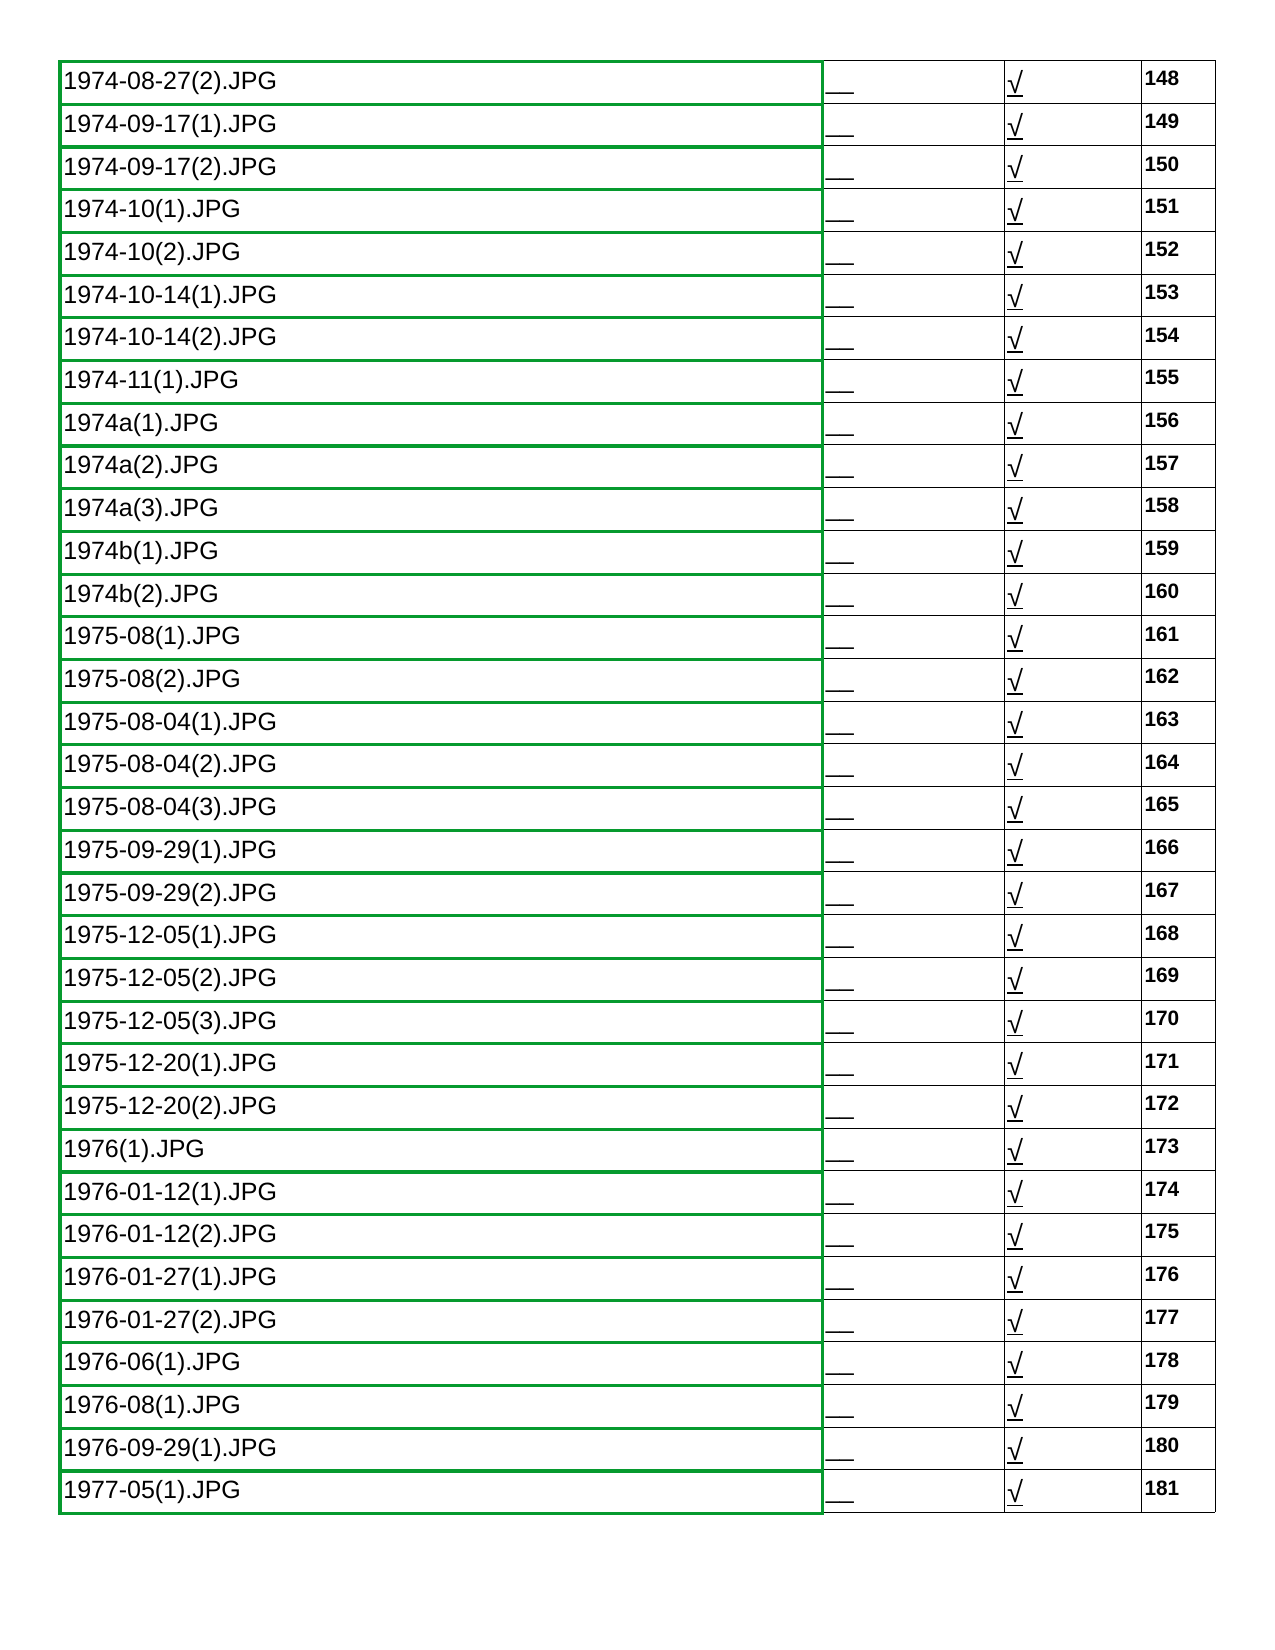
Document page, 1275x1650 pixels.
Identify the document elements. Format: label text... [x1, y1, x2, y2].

table_cell 148 [1142, 61, 1215, 103]
table_cell 165 [1142, 787, 1215, 829]
table_cell √ [1005, 574, 1141, 615]
table_cell __ [824, 189, 1004, 231]
table_cell √ [1005, 360, 1141, 402]
table_cell √ [1005, 275, 1141, 316]
table_cell 1974b(1).JPG [62, 533, 821, 572]
table_cell __ [824, 146, 1004, 188]
table_cell 164 [1142, 744, 1215, 786]
table_cell 1976(1).JPG [62, 1131, 821, 1170]
table_cell √ [1005, 787, 1141, 829]
table_cell 154 [1142, 317, 1215, 359]
table_cell __ [824, 232, 1004, 273]
table_cell __ [824, 488, 1004, 530]
table_cell 1974a(3).JPG [62, 490, 821, 530]
table_cell __ [824, 275, 1004, 316]
table_cell 170 [1142, 1001, 1215, 1042]
table_cell 1974b(2).JPG [62, 576, 821, 615]
table_cell √ [1005, 445, 1141, 487]
table_cell 160 [1142, 574, 1215, 615]
table_cell __ [824, 787, 1004, 829]
table_cell 1974-08-27(2).JPG [62, 63, 821, 103]
table_cell 1975-12-20(1).JPG [62, 1045, 821, 1085]
table_cell √ [1005, 1043, 1141, 1085]
table_cell √ [1005, 659, 1141, 701]
table_cell __ [824, 872, 1004, 914]
table_cell √ [1005, 744, 1141, 786]
table_cell 168 [1142, 915, 1215, 957]
table_cell √ [1005, 61, 1141, 103]
table_cell 166 [1142, 830, 1215, 871]
table_cell √ [1005, 531, 1141, 572]
table_cell 150 [1142, 146, 1215, 188]
table_cell 159 [1142, 531, 1215, 572]
table_cell 1975-09-29(1).JPG [62, 832, 821, 871]
table_cell √ [1005, 1385, 1141, 1427]
table_cell 152 [1142, 232, 1215, 273]
table_cell __ [824, 403, 1004, 444]
table_cell 158 [1142, 488, 1215, 530]
table_cell 177 [1142, 1300, 1215, 1341]
table_cell √ [1005, 146, 1141, 188]
table_cell 1974-10(2).JPG [62, 234, 821, 273]
table_cell 1974a(2).JPG [62, 448, 821, 487]
table_cell 153 [1142, 275, 1215, 316]
table_cell 1976-06(1).JPG [62, 1344, 821, 1384]
table_cell __ [824, 744, 1004, 786]
table_cell __ [824, 1043, 1004, 1085]
table_cell 1974-10-14(2).JPG [62, 319, 821, 359]
table_cell 1975-12-20(2).JPG [62, 1088, 821, 1128]
table_cell 1974-10(1).JPG [62, 191, 821, 231]
table_cell 179 [1142, 1385, 1215, 1427]
table_cell 175 [1142, 1214, 1215, 1256]
table_cell √ [1005, 1428, 1141, 1469]
table_cell __ [824, 1428, 1004, 1469]
table_cell 161 [1142, 616, 1215, 658]
table_cell √ [1005, 1214, 1141, 1256]
table_cell 1975-08(1).JPG [62, 618, 821, 658]
table_cell √ [1005, 702, 1141, 743]
table_cell __ [824, 61, 1004, 103]
table_cell 149 [1142, 104, 1215, 145]
table_cell 167 [1142, 872, 1215, 914]
table_cell 1975-08(2).JPG [62, 661, 821, 701]
table_cell 180 [1142, 1428, 1215, 1469]
table_cell 162 [1142, 659, 1215, 701]
table_cell __ [824, 1470, 1004, 1512]
table_cell 173 [1142, 1129, 1215, 1170]
table_cell 172 [1142, 1086, 1215, 1128]
table_cell √ [1005, 104, 1141, 145]
table_cell __ [824, 1214, 1004, 1256]
table_cell 1976-01-27(1).JPG [62, 1259, 821, 1298]
table_cell √ [1005, 958, 1141, 999]
table_cell __ [824, 659, 1004, 701]
table_cell 1976-09-29(1).JPG [62, 1430, 821, 1469]
table_cell 1974-09-17(1).JPG [62, 106, 821, 145]
table_cell 151 [1142, 189, 1215, 231]
table_cell √ [1005, 317, 1141, 359]
table_cell 169 [1142, 958, 1215, 999]
table_cell 1977-05(1).JPG [62, 1473, 821, 1512]
table_cell 155 [1142, 360, 1215, 402]
table_cell 1976-08(1).JPG [62, 1387, 821, 1427]
table_cell √ [1005, 1342, 1141, 1384]
table_cell √ [1005, 1001, 1141, 1042]
table_cell 1975-08-04(1).JPG [62, 704, 821, 743]
table_cell √ [1005, 872, 1141, 914]
table_cell √ [1005, 915, 1141, 957]
table_cell __ [824, 1129, 1004, 1170]
table_cell √ [1005, 488, 1141, 530]
table_cell √ [1005, 403, 1141, 444]
table_cell __ [824, 915, 1004, 957]
table_cell 1974a(1).JPG [62, 405, 821, 444]
table_cell 1975-09-29(2).JPG [62, 875, 821, 914]
table_cell __ [824, 531, 1004, 572]
table_cell √ [1005, 1257, 1141, 1298]
table_cell 1974-11(1).JPG [62, 362, 821, 402]
table_cell 1975-08-04(3).JPG [62, 789, 821, 829]
table_cell √ [1005, 616, 1141, 658]
table_cell √ [1005, 1300, 1141, 1341]
table_cell 1974-09-17(2).JPG [62, 149, 821, 188]
table_cell __ [824, 1300, 1004, 1341]
table_cell __ [824, 1001, 1004, 1042]
table_cell 178 [1142, 1342, 1215, 1384]
table_cell __ [824, 574, 1004, 615]
table_cell __ [824, 445, 1004, 487]
table_cell √ [1005, 232, 1141, 273]
table_cell __ [824, 616, 1004, 658]
table_cell __ [824, 702, 1004, 743]
table_cell 176 [1142, 1257, 1215, 1298]
table_cell √ [1005, 1171, 1141, 1213]
table_cell 1976-01-12(1).JPG [62, 1174, 821, 1213]
table_cell __ [824, 830, 1004, 871]
table_cell 163 [1142, 702, 1215, 743]
table_cell 1975-08-04(2).JPG [62, 746, 821, 786]
table_cell __ [824, 1385, 1004, 1427]
table_cell 1975-12-05(3).JPG [62, 1003, 821, 1042]
table_cell __ [824, 1342, 1004, 1384]
table_cell 1976-01-12(2).JPG [62, 1216, 821, 1256]
table_cell 157 [1142, 445, 1215, 487]
table_cell __ [824, 360, 1004, 402]
table_cell __ [824, 317, 1004, 359]
table_cell 171 [1142, 1043, 1215, 1085]
table_cell √ [1005, 830, 1141, 871]
table_cell __ [824, 1086, 1004, 1128]
table_cell √ [1005, 1086, 1141, 1128]
table_cell √ [1005, 1470, 1141, 1512]
table_cell 1975-12-05(2).JPG [62, 960, 821, 999]
table_cell __ [824, 1171, 1004, 1213]
table_cell __ [824, 1257, 1004, 1298]
table_cell 1975-12-05(1).JPG [62, 917, 821, 957]
table_cell 1974-10-14(1).JPG [62, 277, 821, 316]
table_cell 156 [1142, 403, 1215, 444]
table_cell __ [824, 958, 1004, 999]
table_cell 174 [1142, 1171, 1215, 1213]
table_cell __ [824, 104, 1004, 145]
table_cell √ [1005, 1129, 1141, 1170]
table_cell √ [1005, 189, 1141, 231]
table_cell 181 [1142, 1470, 1215, 1512]
table_cell 1976-01-27(2).JPG [62, 1302, 821, 1341]
